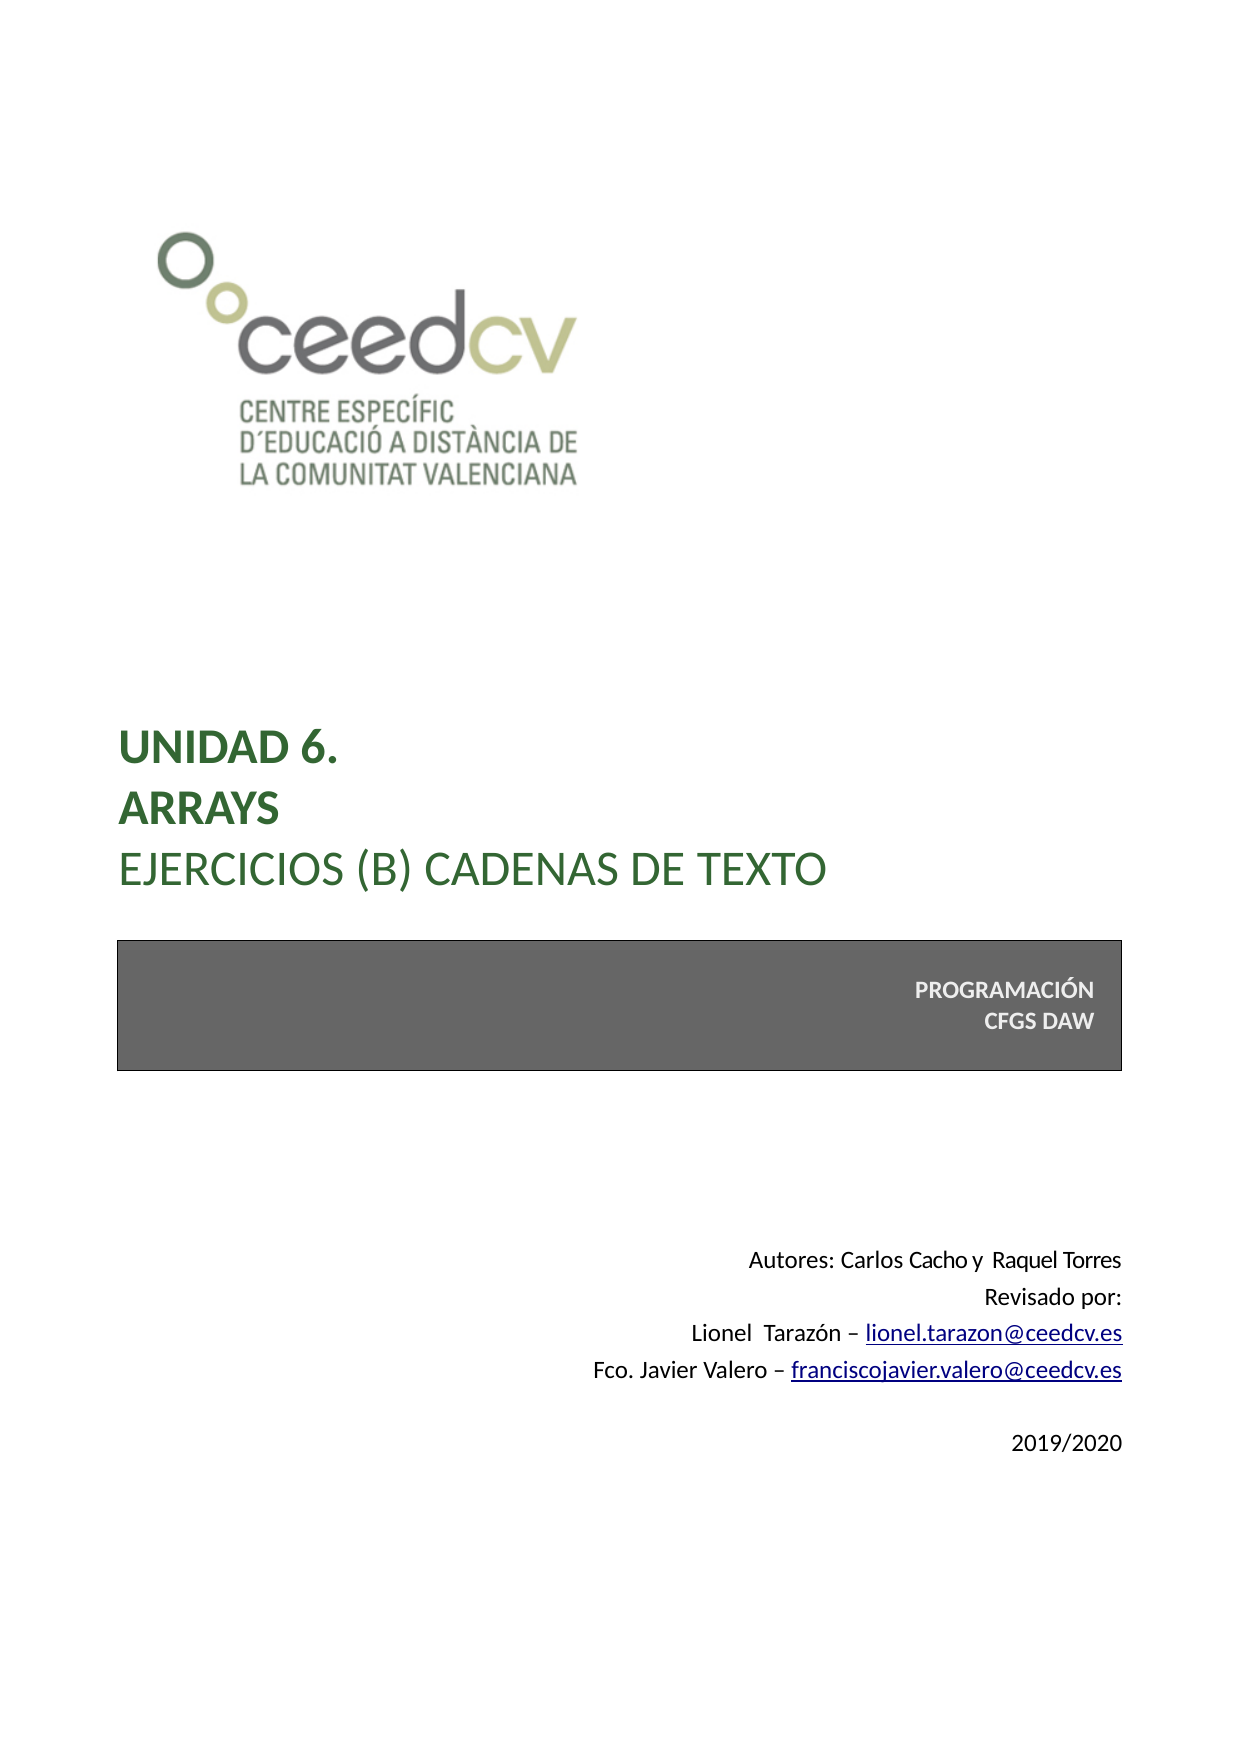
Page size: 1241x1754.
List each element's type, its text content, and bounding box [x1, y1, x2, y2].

text UNIDAD 6. [118, 714, 1122, 776]
text ejercicios (B) CADENAS DE TEXTO [118, 837, 1122, 898]
text Autores: Carlos Cacho y Raquel Torres [231, 1245, 1122, 1275]
text arrays [118, 776, 1122, 837]
picture [118, 204, 681, 514]
text Lionel Tarazón – lionel.tarazon@ceedcv.es [231, 1318, 1122, 1348]
text 2019/2020 [118, 1427, 1122, 1457]
text CFGS DAW [121, 1005, 1094, 1036]
text PROGRAMACIÓN [121, 974, 1094, 1005]
text Revisado por: [231, 1281, 1122, 1312]
text Fco. Javier Valero – franciscojavier.valero@ceedcv.es [231, 1354, 1122, 1384]
